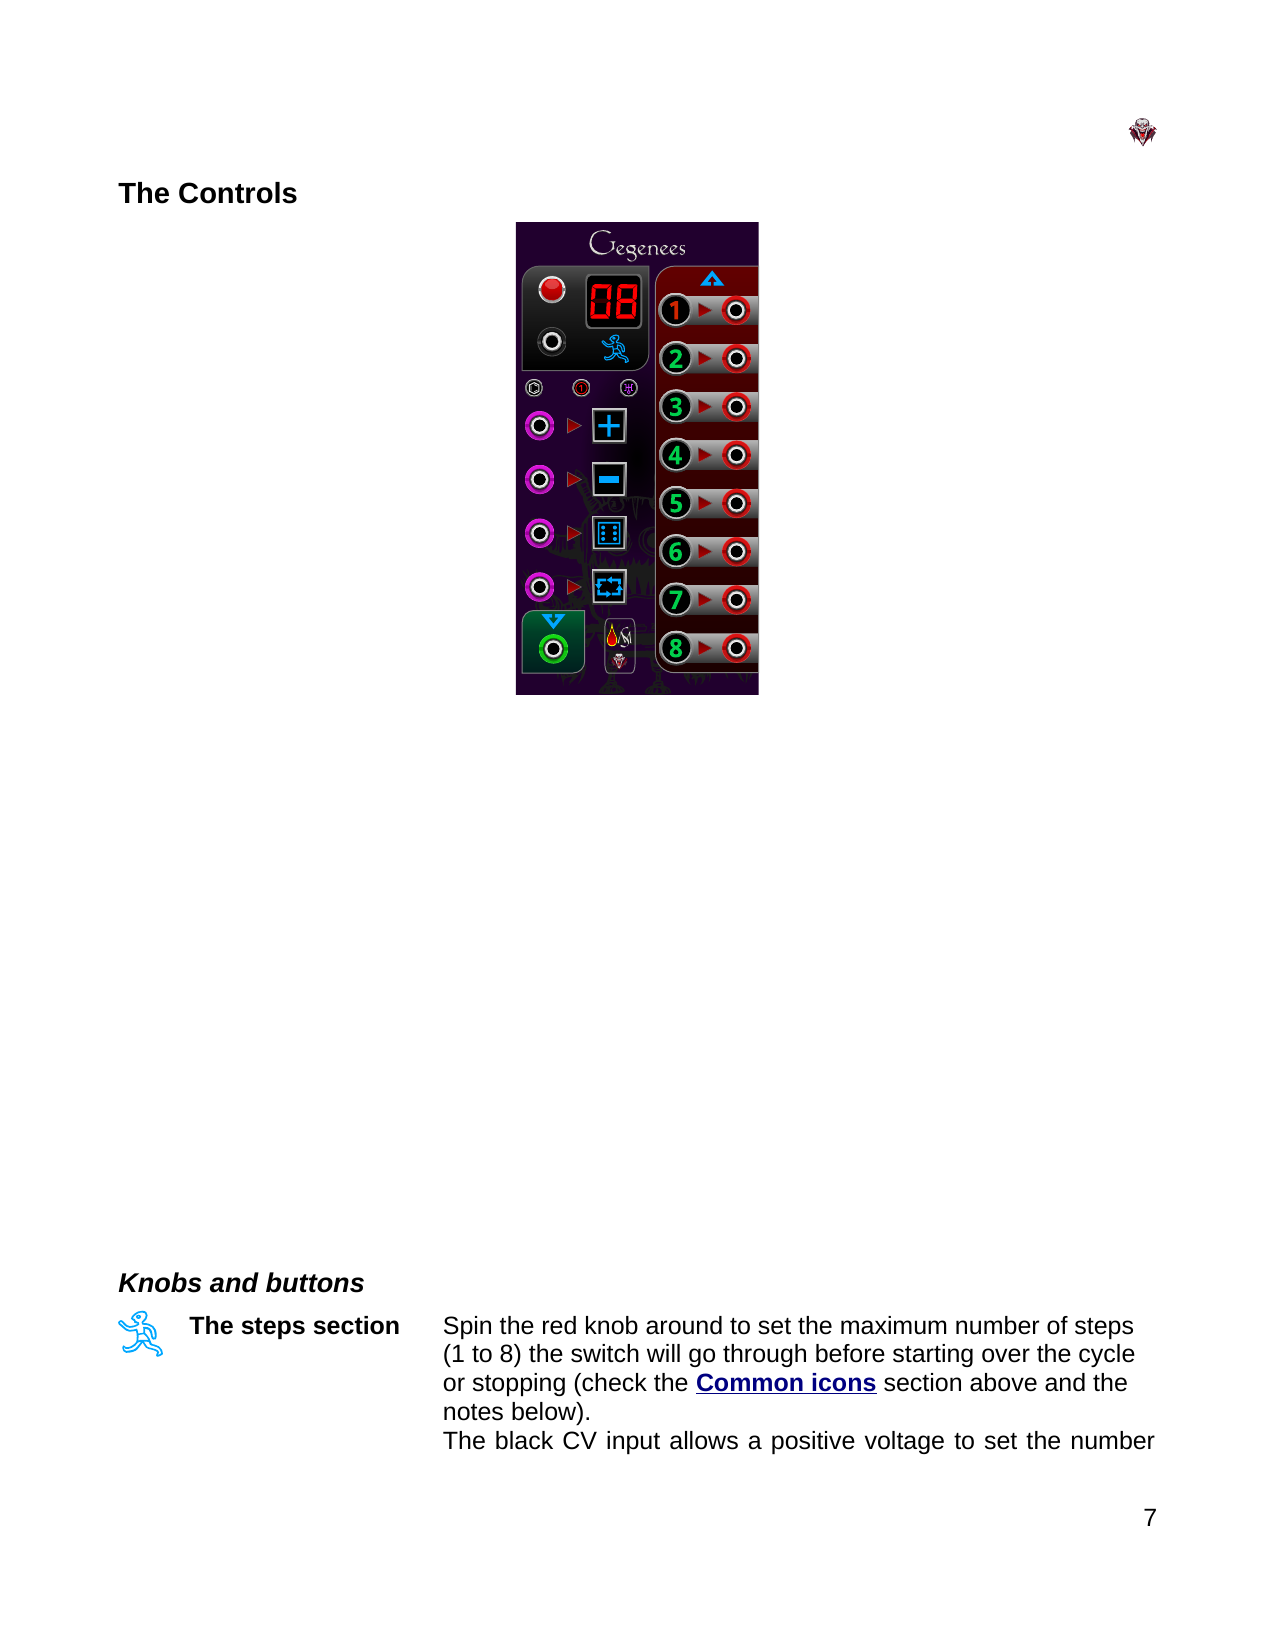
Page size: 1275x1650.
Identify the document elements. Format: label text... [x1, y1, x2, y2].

table_header The steps section [189, 1311, 443, 1454]
table_header Spin the red knob around to set the maximum number of steps (1 to 8) the switch will go through before starting over the cycle or stopping (check the Common icons section above and the notes below). The black CV input allows a positive voltage to set the number of steps as well. The glowing red LED display shows the number of set steps, whether using the knob or control voltage. [443, 1311, 1157, 1454]
subtitle The Controls [118, 176, 1157, 210]
table_header [139, 1335, 147, 1340]
table_header [128, 1313, 149, 1333]
table_header [118, 1311, 189, 1454]
subtitle Knobs and buttons [118, 1267, 1157, 1298]
table_header [118, 1311, 137, 1325]
